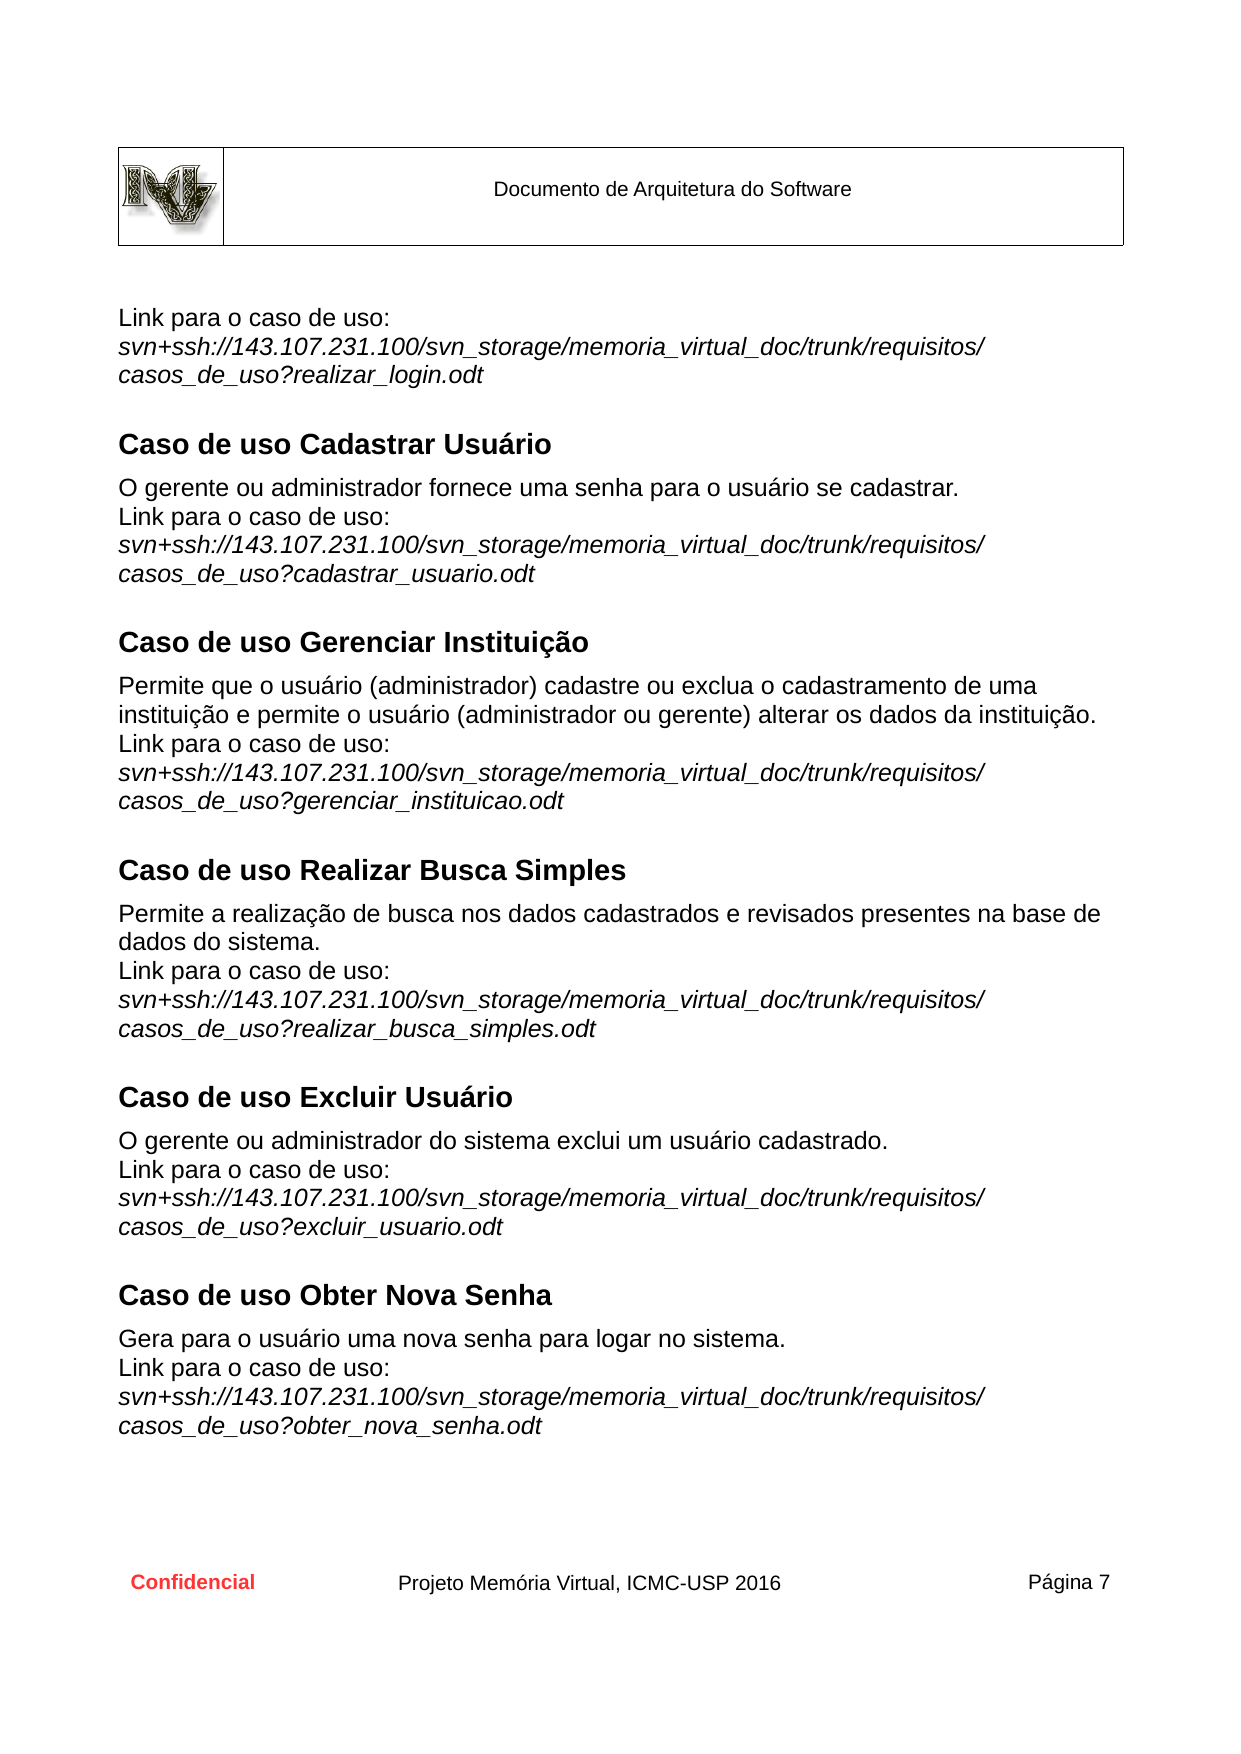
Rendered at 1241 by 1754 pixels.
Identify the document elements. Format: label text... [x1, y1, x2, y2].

text O gerente ou administrador do sistema exclui um usuário cadastrado. Link para o caso de uso: svn+ssh://143.107.231.100/svn_storage/memoria_virtual_doc/trunk/requisitos/casos_de_uso?excluir_usuario.odt [118, 1126, 1122, 1241]
subtitle Caso de uso Excluir Usuário [118, 1080, 1122, 1113]
text Permite a realização de busca nos dados cadastrados e revisados presentes na base de dados do sistema. Link para o caso de uso: svn+ssh://143.107.231.100/svn_storage/memoria_virtual_doc/trunk/requisitos/casos_de_uso?realizar_busca_simples.odt [118, 899, 1122, 1042]
text Permite que o usuário (administrador) cadastre ou exclua o cadastramento de uma instituição e permite o usuário (administrador ou gerente) alterar os dados da instituição. Link para o caso de uso: svn+ssh://143.107.231.100/svn_storage/memoria_virtual_doc/trunk/requisitos/casos_de_uso?gerenciar_instituicao.odt [118, 671, 1122, 815]
subtitle Caso de uso Realizar Busca Simples [118, 853, 1122, 886]
subtitle Caso de uso Cadastrar Usuário [118, 427, 1122, 460]
text Link para o caso de uso: svn+ssh://143.107.231.100/svn_storage/memoria_virtual_doc/trunk/requisitos/casos_de_uso?realizar_login.odt [118, 303, 1122, 389]
text Gera para o usuário uma nova senha para logar no sistema. Link para o caso de uso: svn+ssh://143.107.231.100/svn_storage/memoria_virtual_doc/trunk/requisitos/casos_de_uso?obter_nova_senha.odt [118, 1324, 1122, 1439]
subtitle Caso de uso Gerenciar Instituição [118, 625, 1122, 659]
picture [116, 151, 220, 239]
text O gerente ou administrador fornece uma senha para o usuário se cadastrar. Link para o caso de uso: svn+ssh://143.107.231.100/svn_storage/memoria_virtual_doc/trunk/requisitos/casos_de_uso?cadastrar_usuario.odt [118, 473, 1122, 588]
subtitle Caso de uso Obter Nova Senha [118, 1278, 1122, 1312]
